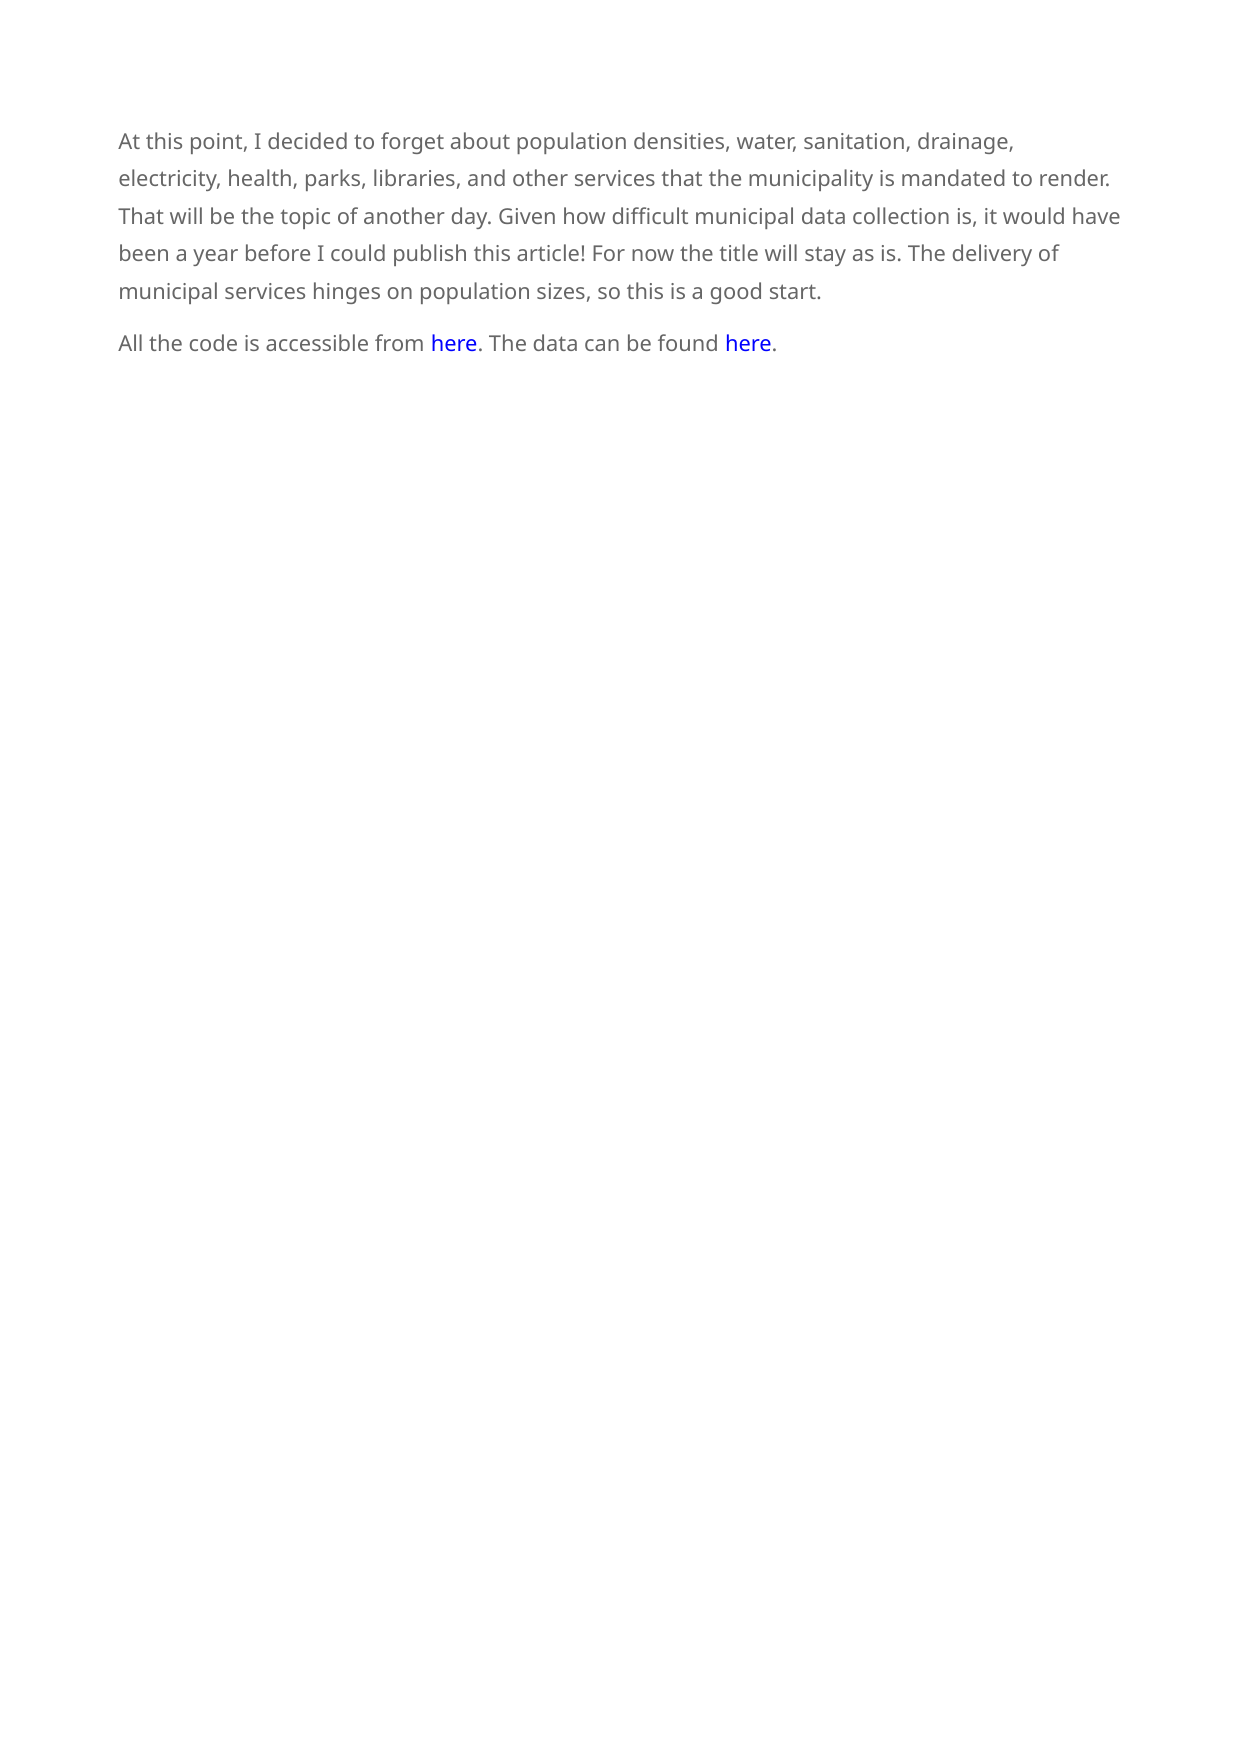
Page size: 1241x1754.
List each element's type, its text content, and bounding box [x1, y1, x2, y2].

text All the code is accessible from here. The data can be found here. [118, 320, 1122, 358]
text At this point, I decided to forget about population densities, water, sanitation, drainage, electricity, health, parks, libraries, and other services that the municipality is mandated to render. That will be the topic of another day. Given how difficult municipal data collection is, it would have been a year before I could publish this article! For now the title will stay as is. The delivery of municipal services hinges on population sizes, so this is a good start. [118, 118, 1122, 306]
